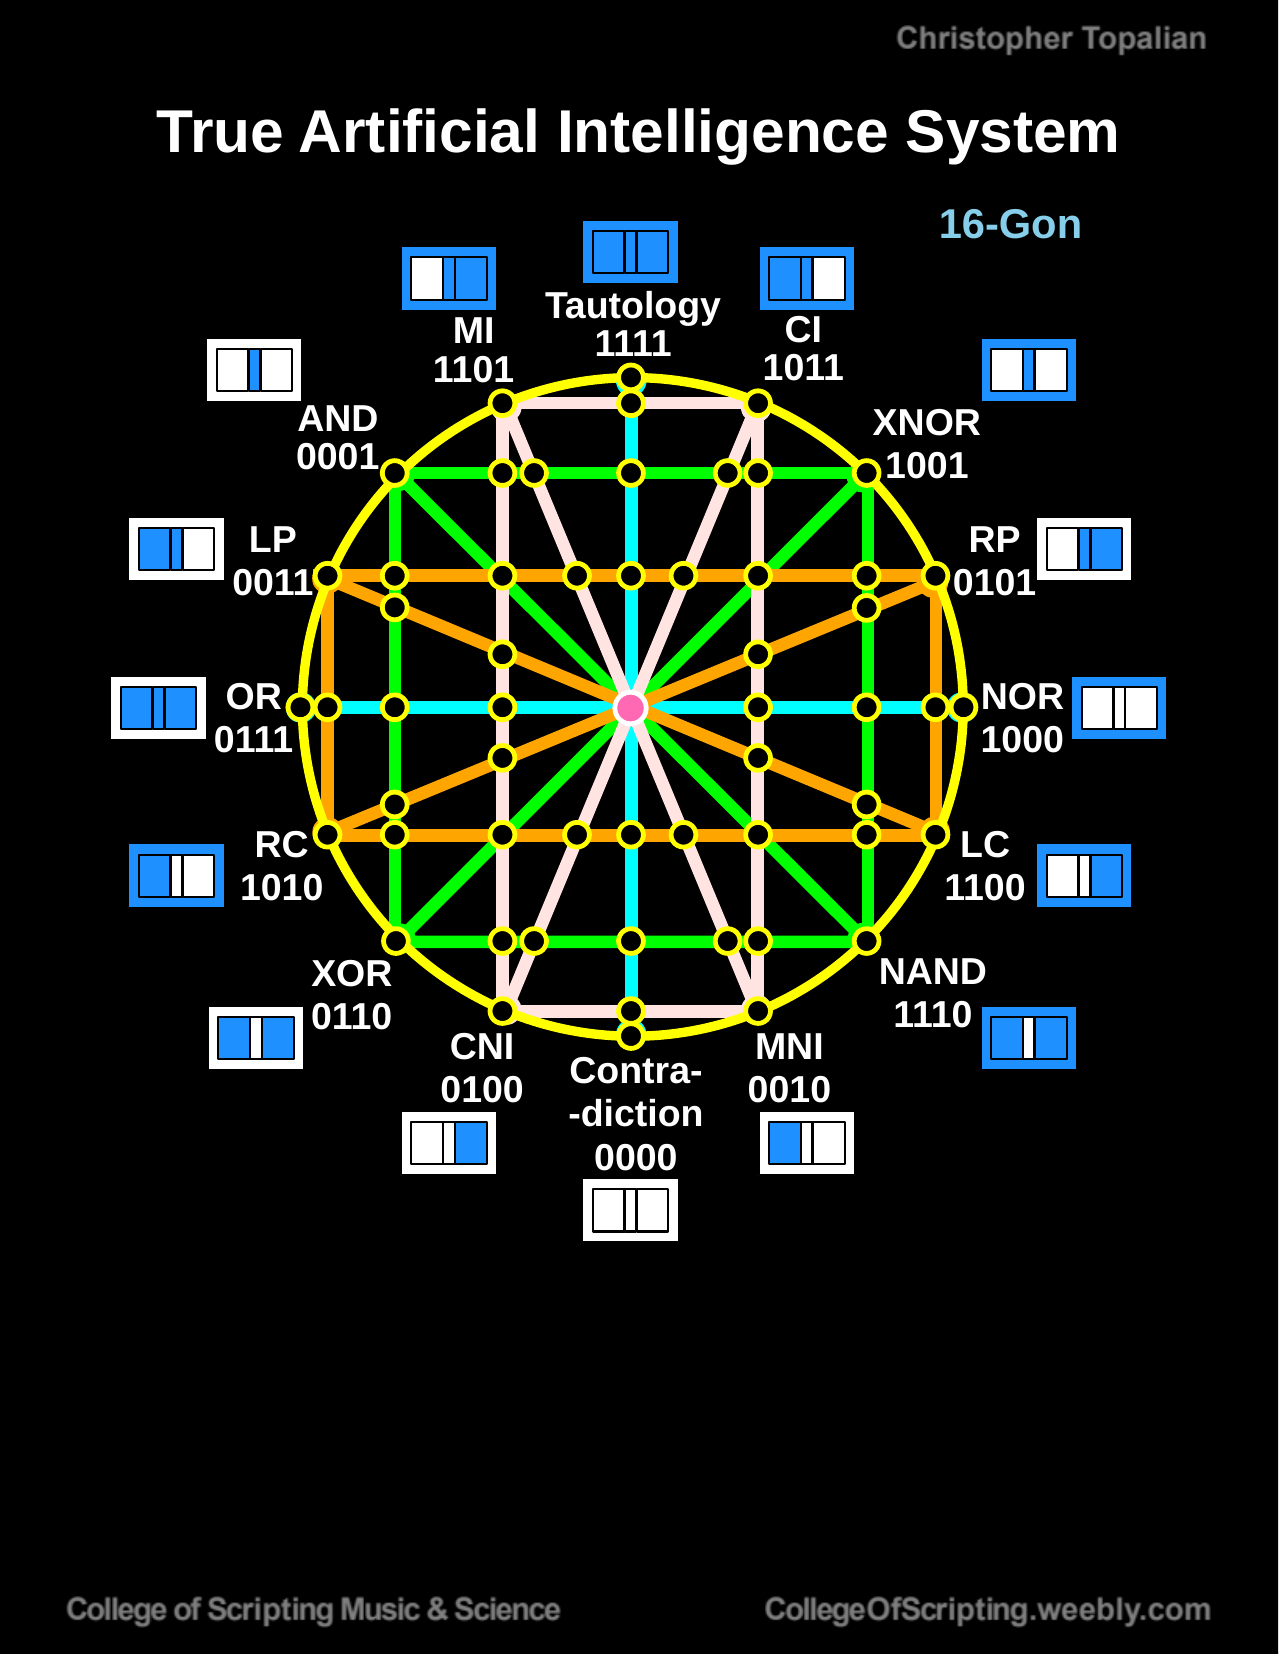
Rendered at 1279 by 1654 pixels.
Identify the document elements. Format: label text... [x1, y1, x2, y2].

subtitle True Artificial Intelligence System [75, 96, 1203, 165]
